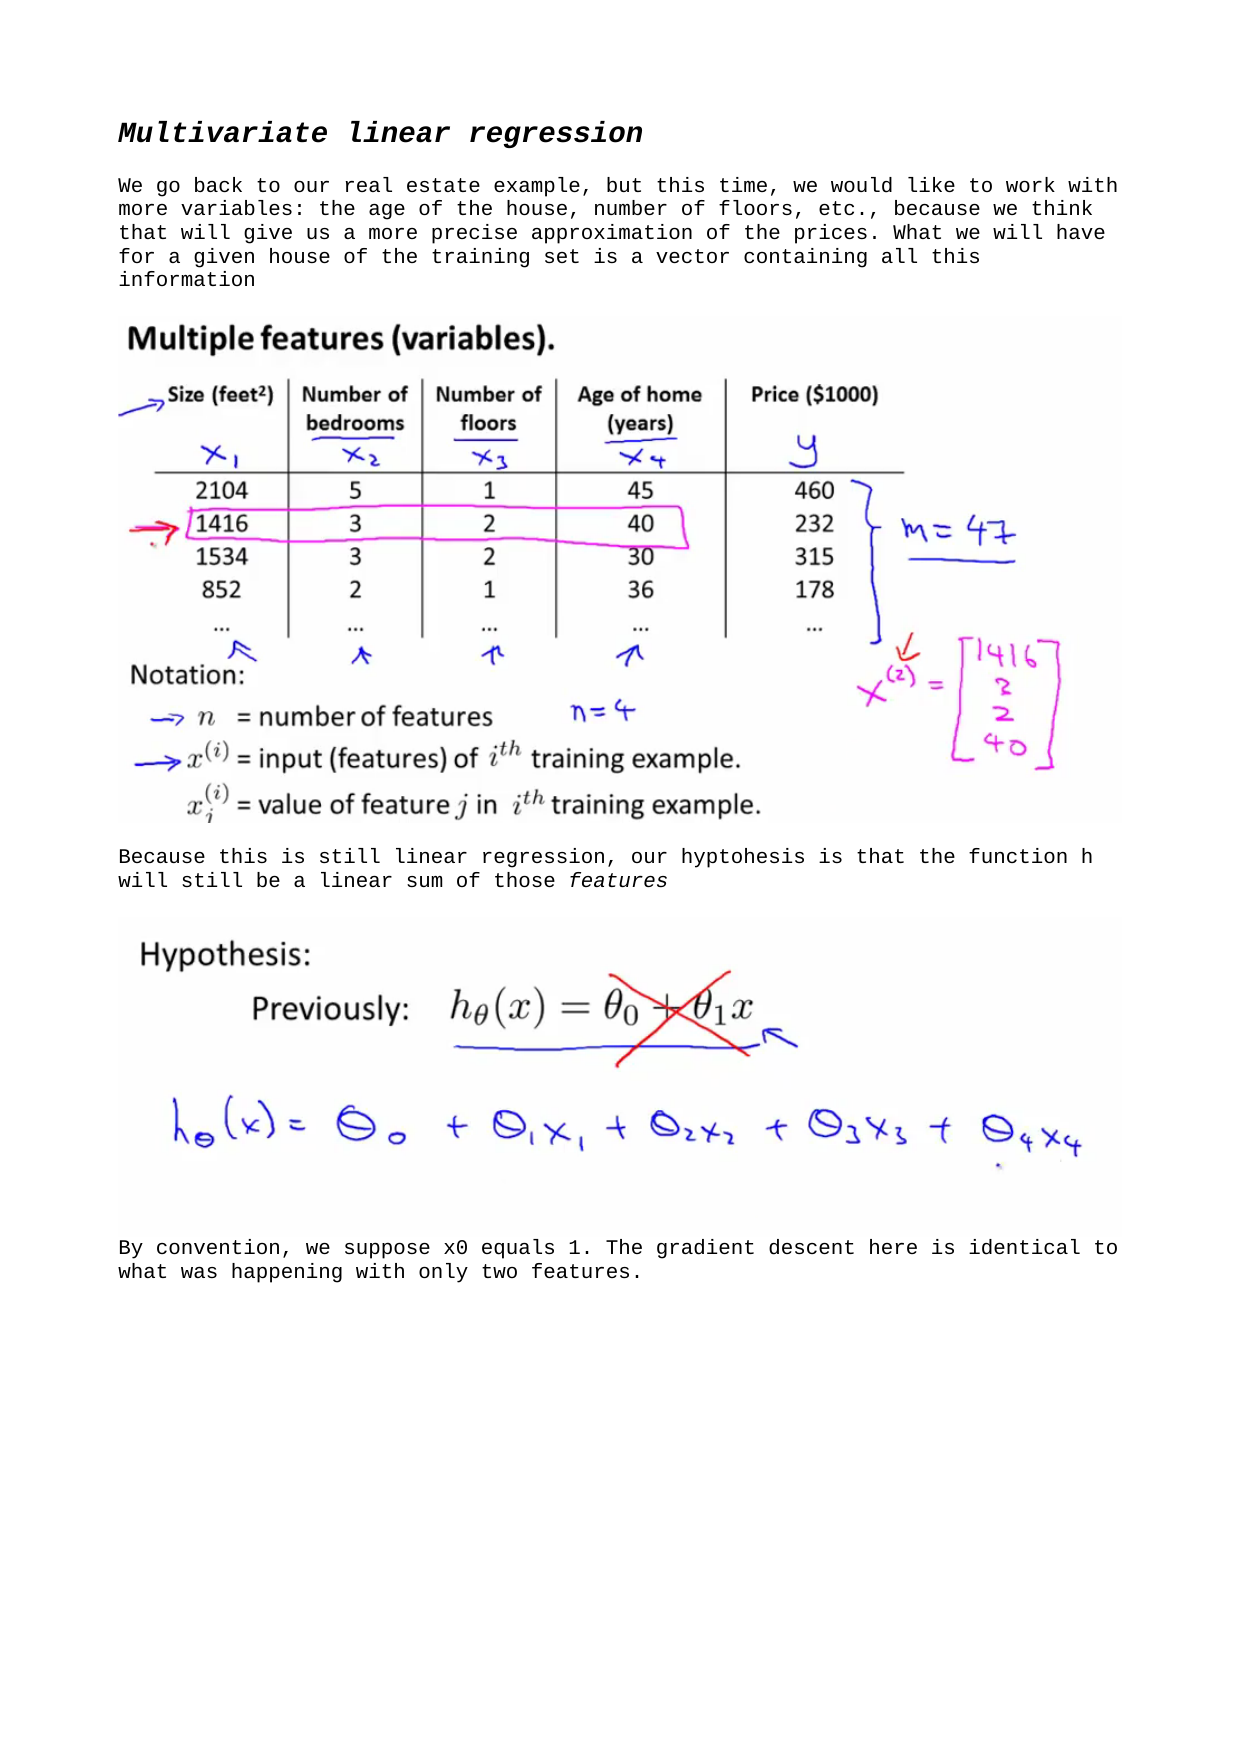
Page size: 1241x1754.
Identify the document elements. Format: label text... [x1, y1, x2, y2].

text By convention, we suppose x0 equals 1. The gradient descent here is identical to what was happening with only two features. [118, 1237, 1122, 1284]
picture [118, 316, 1123, 823]
text Because this is still linear regression, our hyptohesis is that the function h will still be a linear sum of those features [118, 846, 1122, 893]
text Multivariate linear regression [118, 118, 1122, 151]
text We go back to our real estate example, but this time, we would like to work with more variables: the age of the house, number of floors, etc., because we think that will give us a more precise approximation of the prices. What we will have for a given house of the training set is a vector containing all this information [118, 175, 1122, 293]
picture [118, 917, 1123, 1237]
